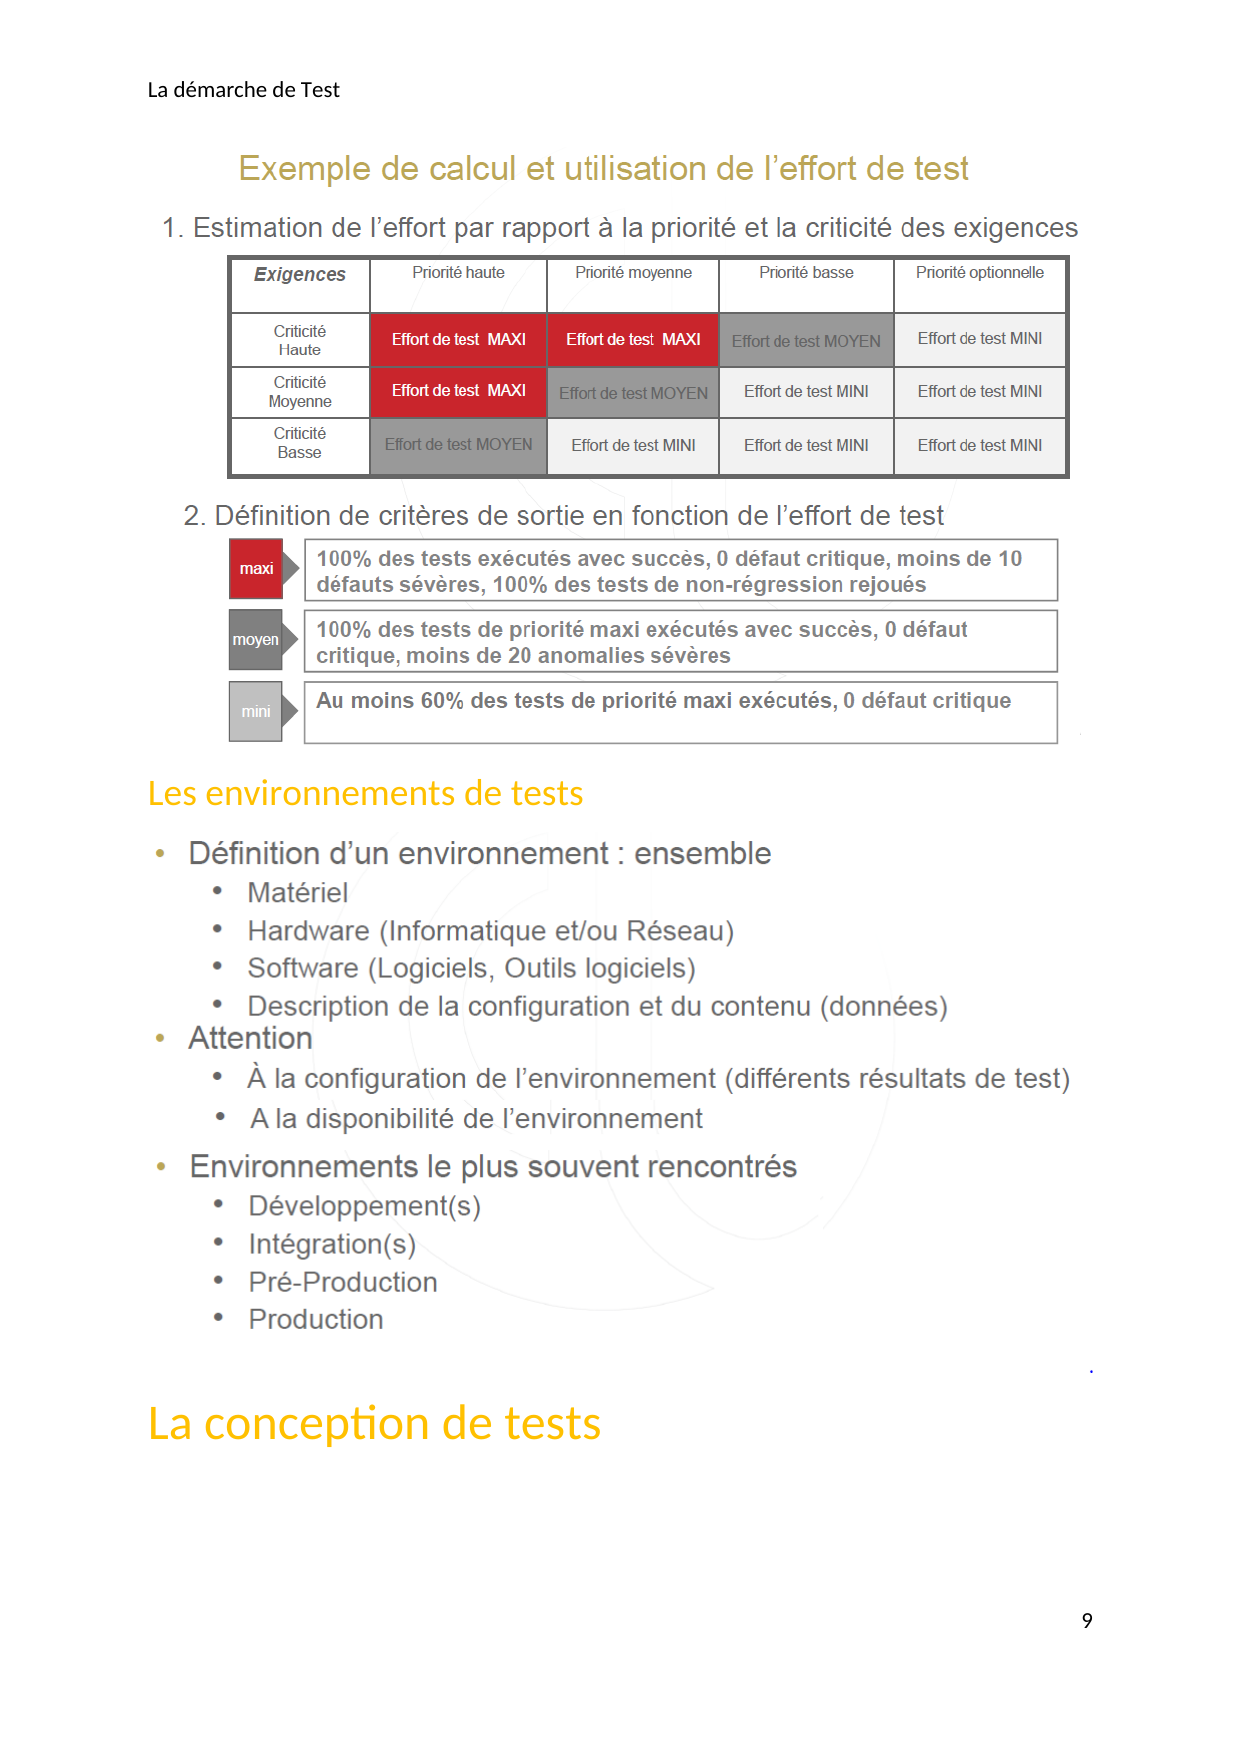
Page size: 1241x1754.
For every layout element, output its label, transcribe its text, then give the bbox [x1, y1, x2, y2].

text Les environnements de tests [148, 769, 1093, 815]
text La conception de tests [148, 1391, 1093, 1452]
